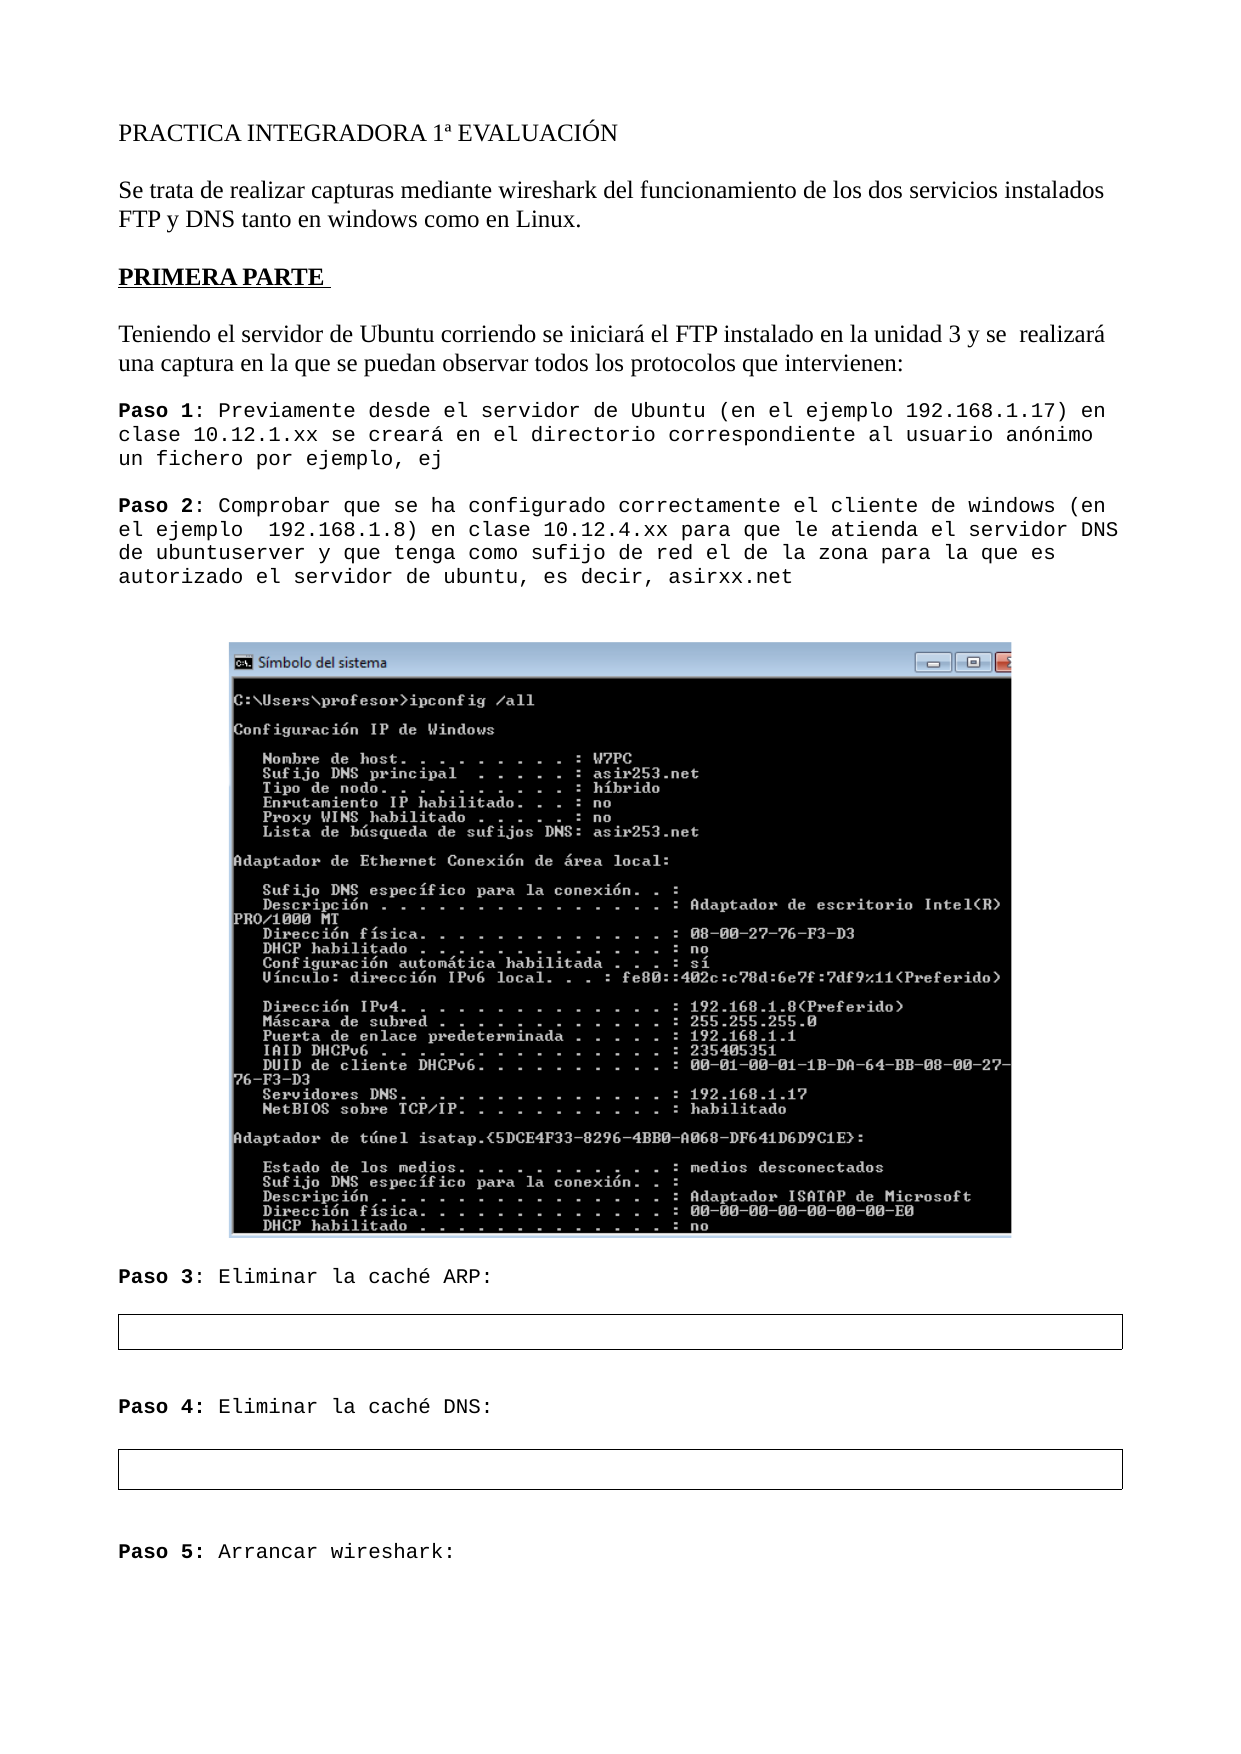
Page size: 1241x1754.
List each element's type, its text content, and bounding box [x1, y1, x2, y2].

text Paso 1: Previamente desde el servidor de Ubuntu (en el ejemplo 192.168.1.17) en clase 10.12.1.xx se creará en el directorio correspondiente al usuario anónimo un fichero por ejemplo, ej [118, 401, 1122, 471]
text Teniendo el servidor de Ubuntu corriendo se iniciará el FTP instalado en la unidad 3 y se realizará una captura en la que se puedan observar todos los protocolos que intervienen: [118, 319, 1122, 377]
text Paso 5: Arrancar wireshark: [118, 1542, 1122, 1565]
table_header [119, 1315, 1122, 1349]
picture [228, 642, 1012, 1238]
text Se trata de realizar capturas mediante wireshark del funcionamiento de los dos servicios instalados FTP y DNS tanto en windows como en Linux. [118, 176, 1122, 233]
text Paso 2: Comprobar que se ha configurado correctamente el cliente de windows (en el ejemplo 192.168.1.8) en clase 10.12.4.xx para que le atienda el servidor DNS de ubuntuserver y que tenga como sufijo de red el de la zona para la que es autorizado el servidor de ubuntu, es decir, asirxx.net [118, 495, 1122, 590]
text Paso 4: Eliminar la caché DNS: [118, 1396, 1122, 1420]
text Paso 3: Eliminar la caché ARP: [118, 1266, 1122, 1290]
table_header [119, 1450, 1122, 1489]
text PRACTICA INTEGRADORA 1ª EVALUACIÓN [118, 118, 1122, 147]
text PRIMERA PARTE [118, 262, 1122, 291]
